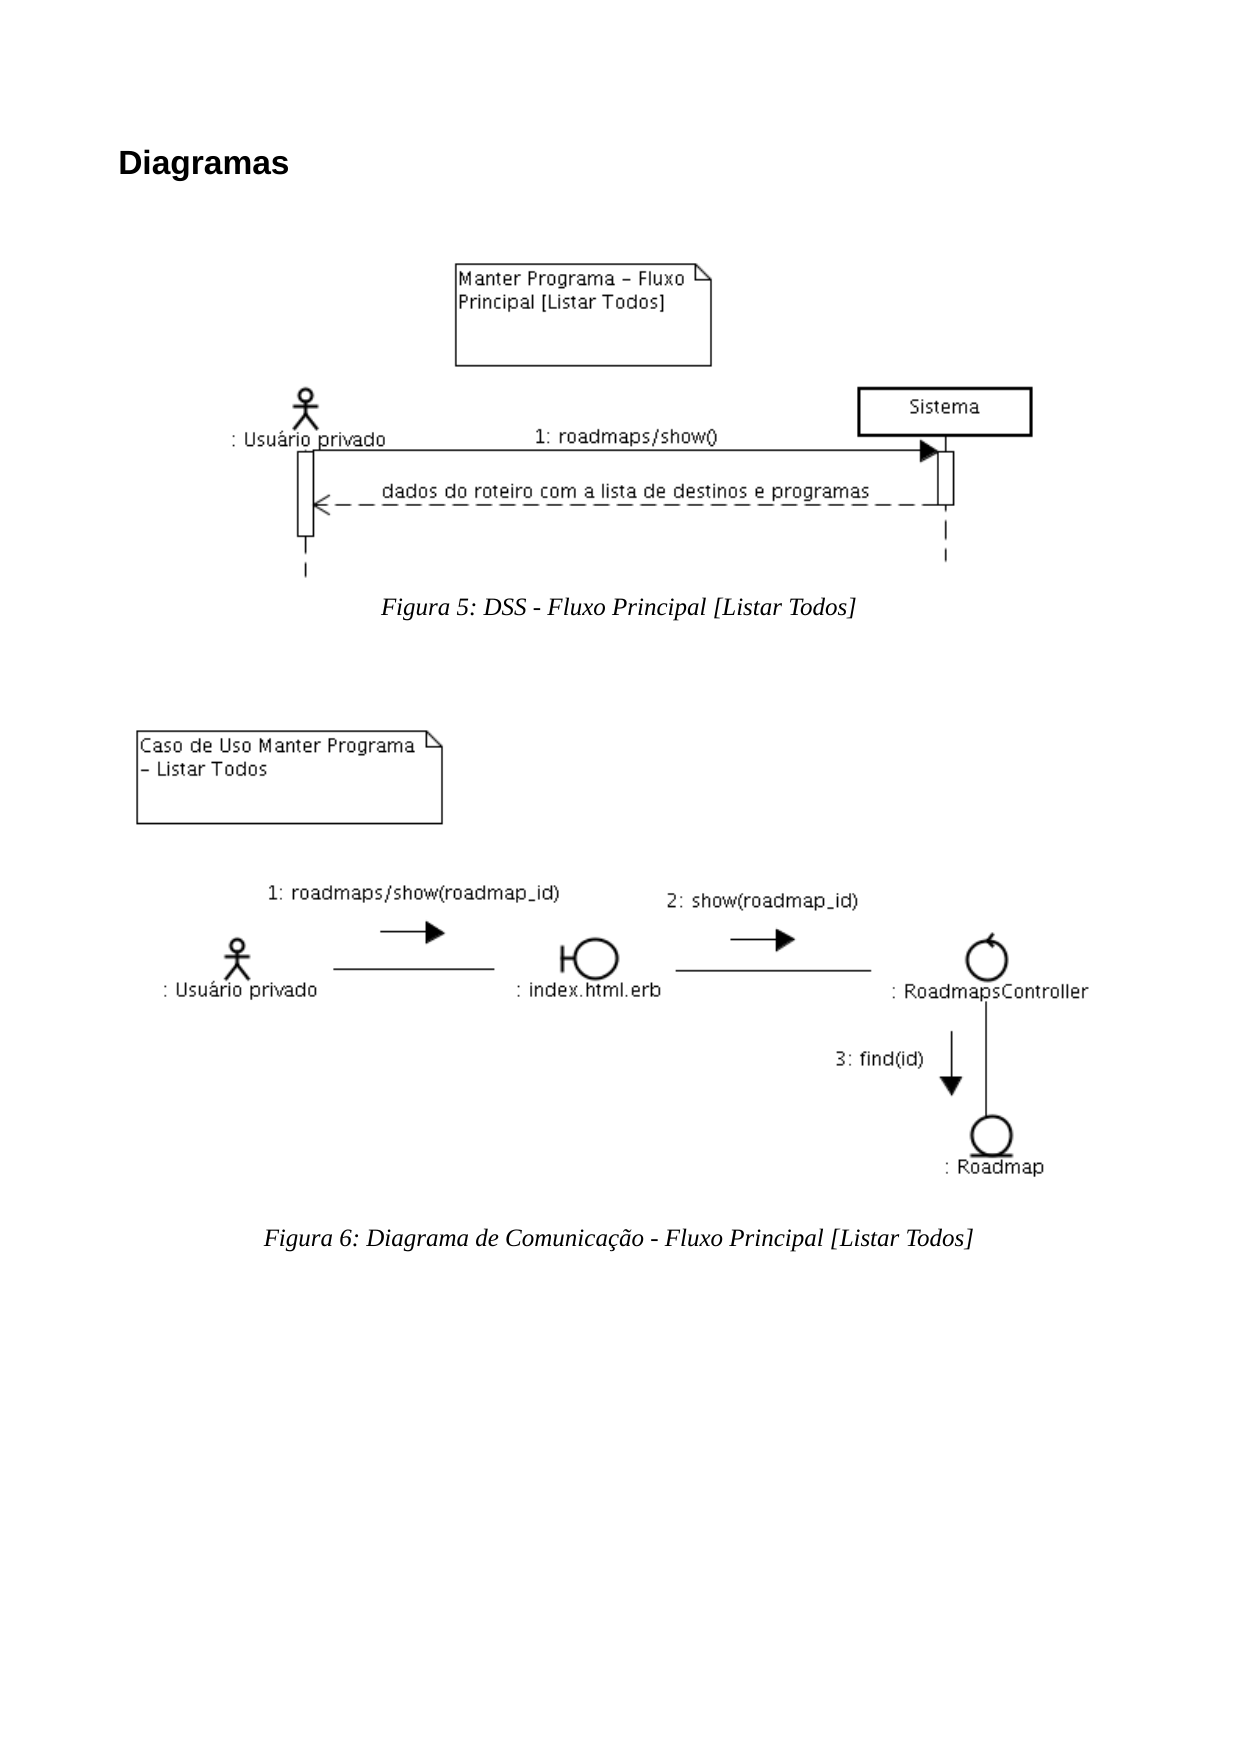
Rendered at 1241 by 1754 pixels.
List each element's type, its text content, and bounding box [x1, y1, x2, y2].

picture [121, 715, 1120, 1224]
text Figura 5: DSS - Fluxo Principal [Listar Todos] [194, 592, 1046, 621]
subtitle Diagramas [118, 143, 1122, 182]
text Figura 6: Diagrama de Comunicação - Fluxo Principal [Listar Todos] [121, 1224, 1119, 1252]
picture [194, 248, 1047, 592]
